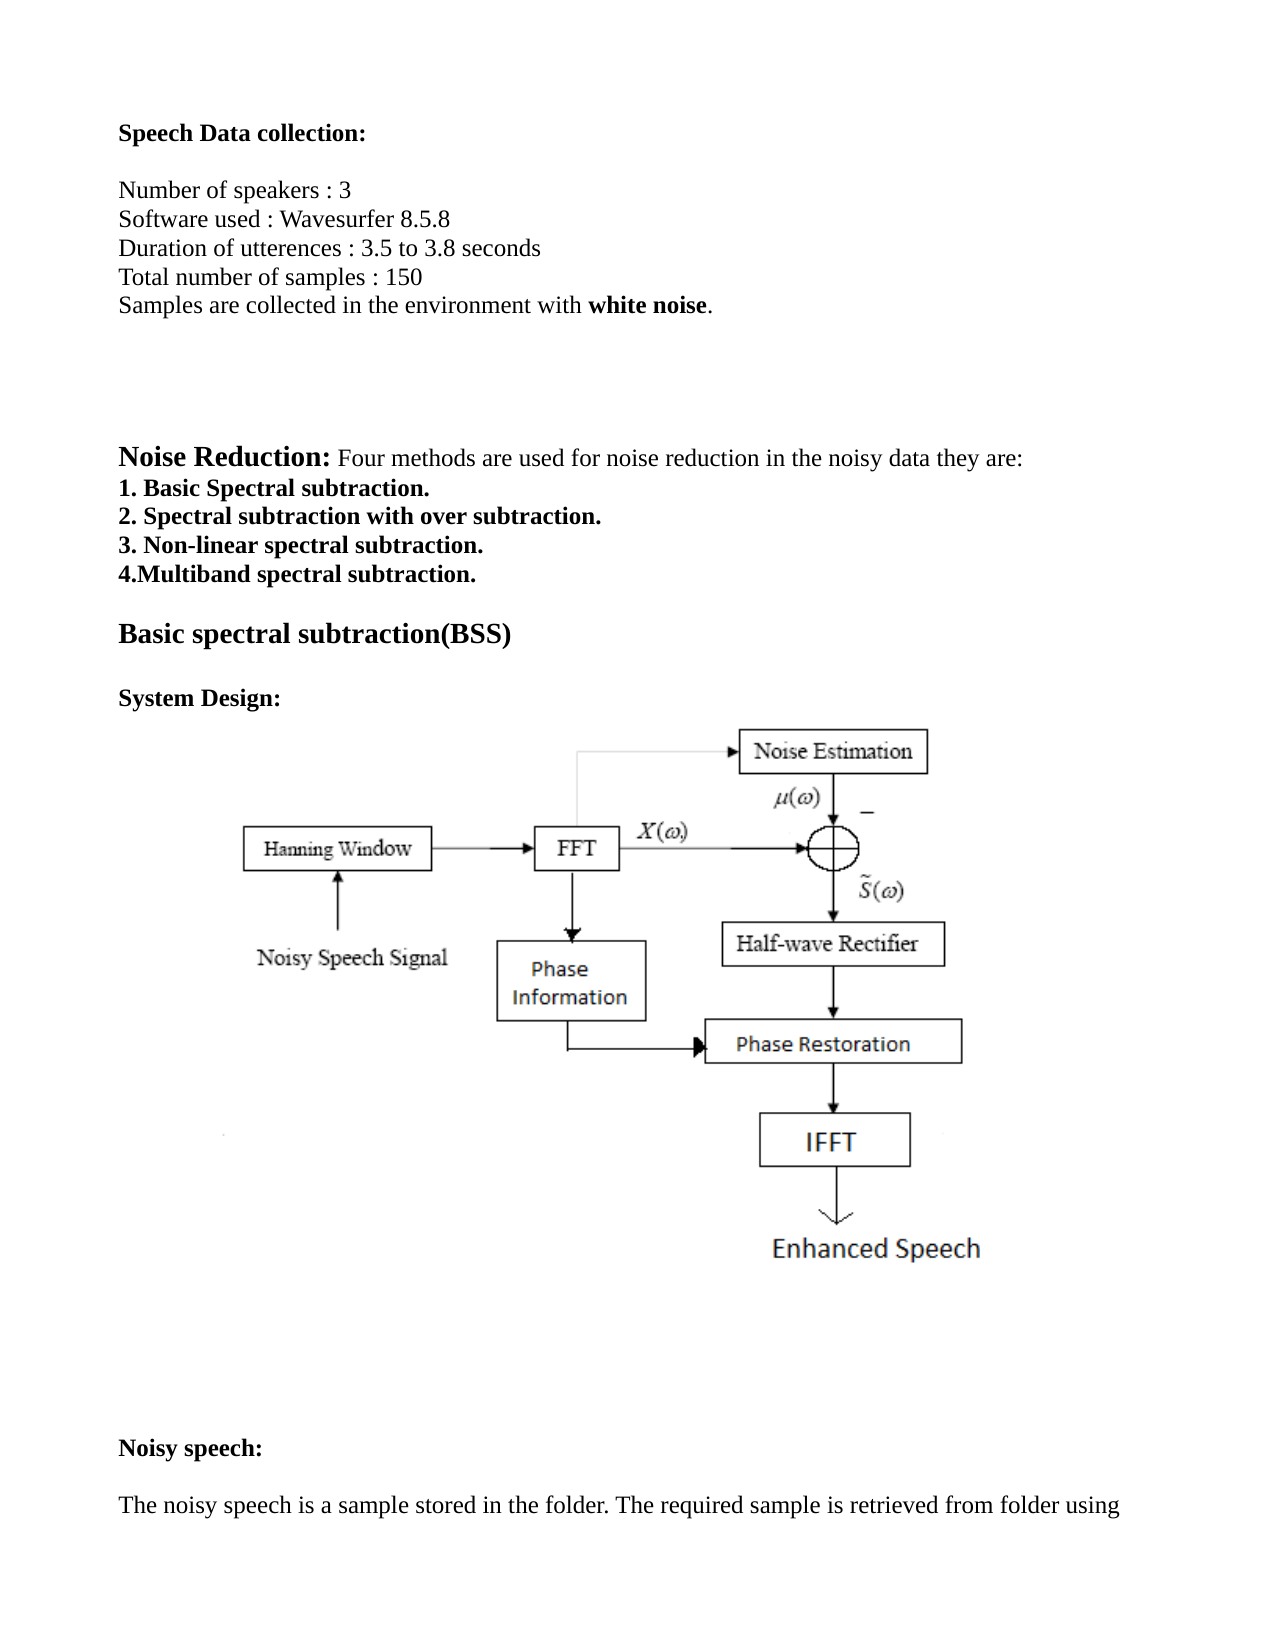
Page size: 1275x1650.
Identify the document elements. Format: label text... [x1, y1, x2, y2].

text Speech Data collection: [118, 118, 1157, 147]
text 2. Spectral subtraction with over subtraction. [118, 501, 1157, 530]
text Total number of samples : 150 Samples are collected in the environment with white noise. [118, 262, 1157, 319]
text The noisy speech is a sample stored in the folder. The required sample is retrieved from folder using [118, 1490, 1157, 1519]
text System Design: [118, 683, 1157, 712]
text Basic spectral subtraction(BSS) [118, 616, 1157, 650]
text 3. Non-linear spectral subtraction. [118, 530, 1157, 559]
text Software used : Wavesurfer 8.5.8 [118, 204, 1157, 233]
text 1. Basic Spectral subtraction. [118, 473, 1157, 501]
text Duration of utterences : 3.5 to 3.8 seconds [118, 233, 1157, 262]
text Noisy speech: [118, 1433, 1157, 1461]
text Number of speakers : 3 [118, 176, 1157, 204]
text Noise Reduction: Four methods are used for noise reduction in the noisy data they are: [118, 439, 1157, 473]
text 4.Multiband spectral subtraction. [118, 559, 1157, 588]
picture [198, 712, 1077, 1280]
